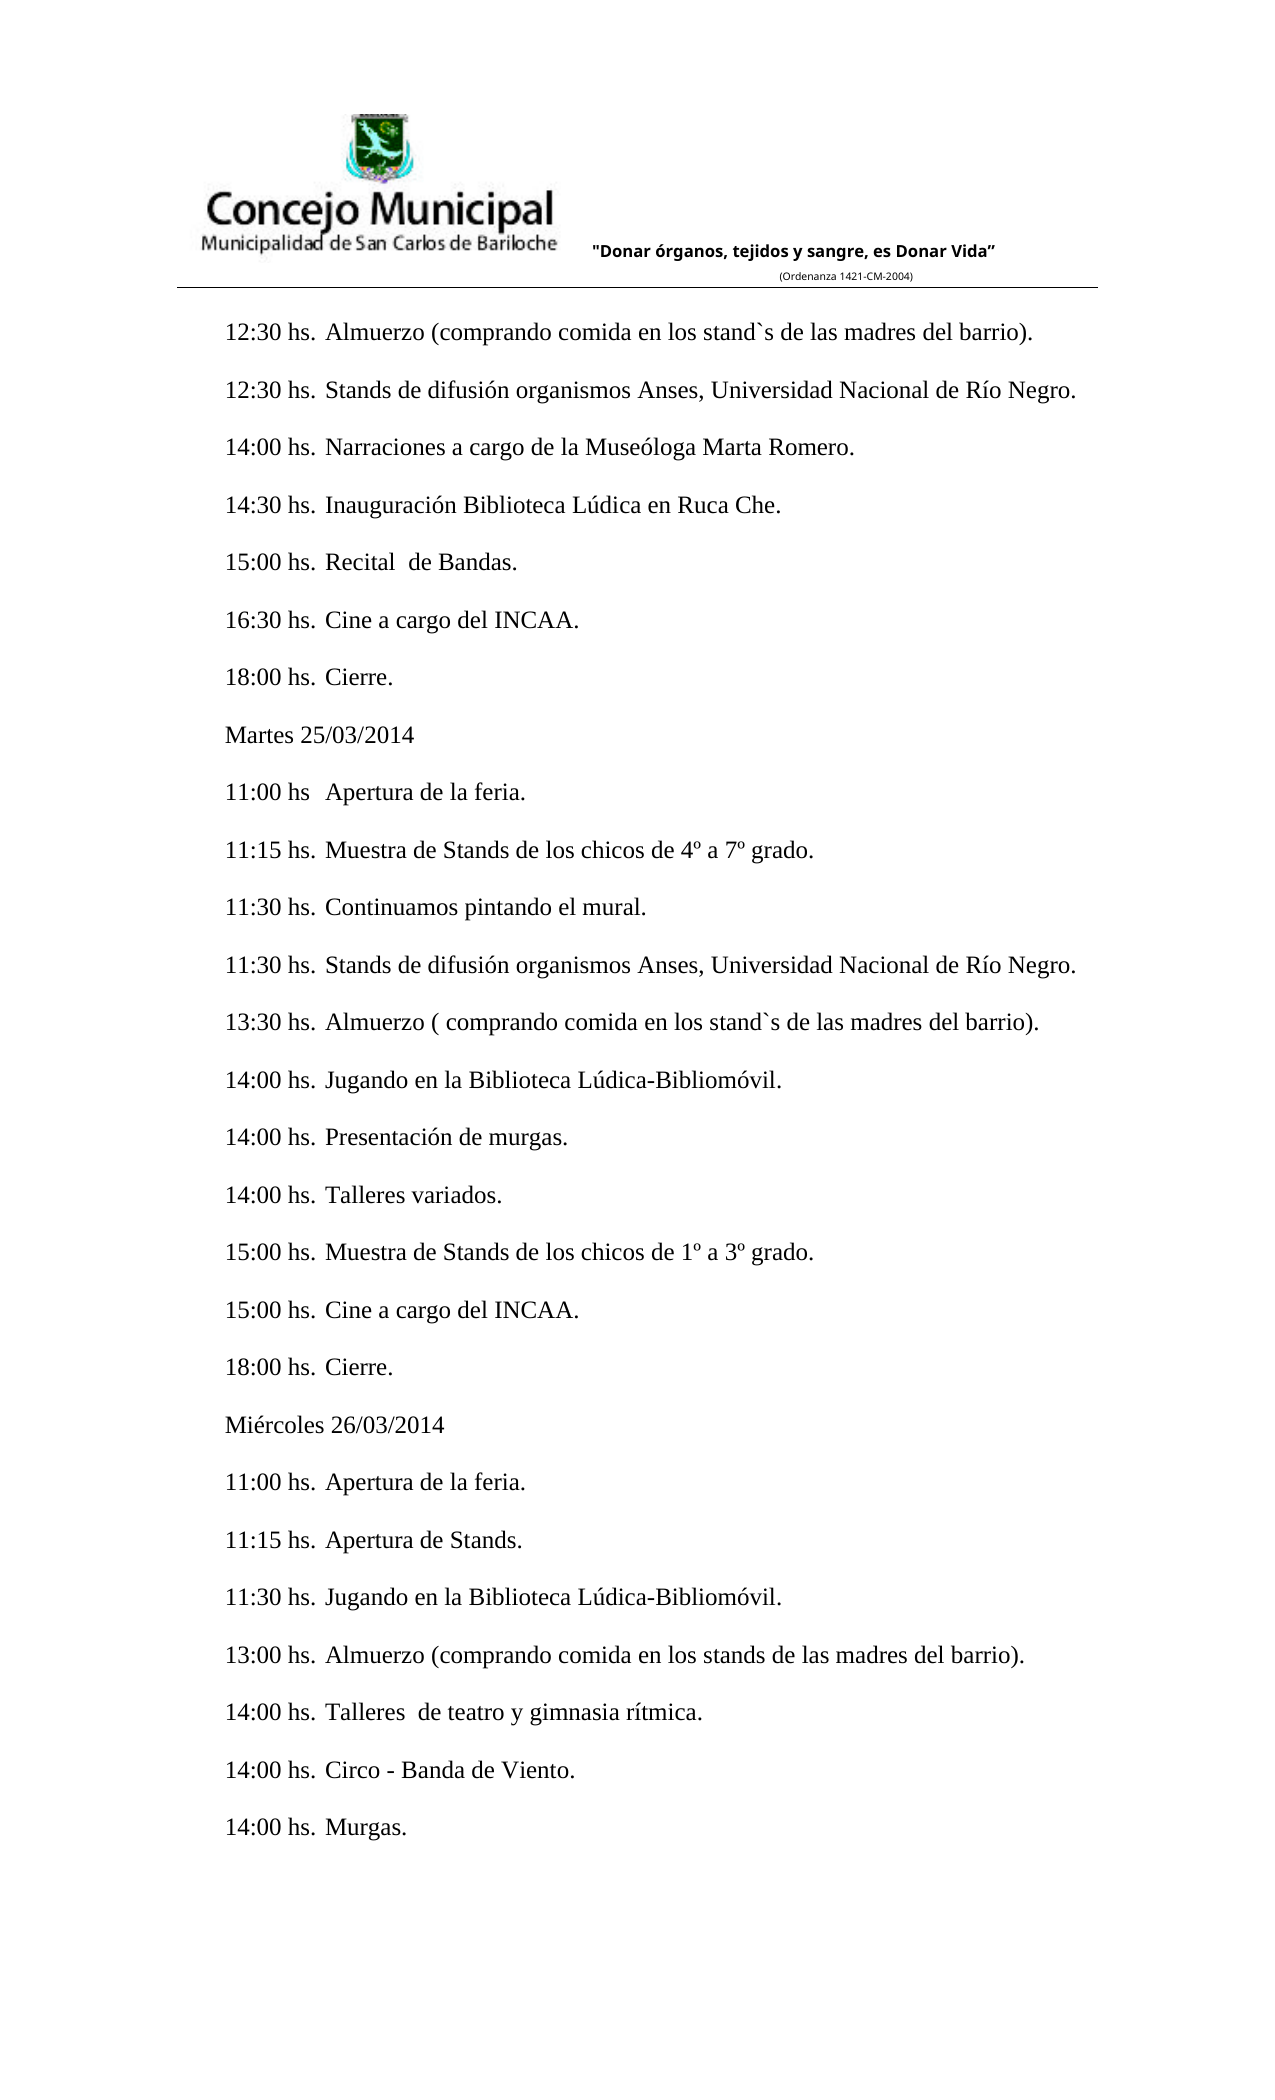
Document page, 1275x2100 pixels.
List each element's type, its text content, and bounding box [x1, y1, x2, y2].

text 11:00 hs Apertura de la feria. [177, 777, 1098, 806]
text 18:00 hs. Cierre. [177, 1352, 1098, 1381]
text 11:15 hs. Apertura de Stands. [177, 1525, 1098, 1553]
text 13:30 hs. Almuerzo ( comprando comida en los stand`s de las madres del barrio). [177, 1007, 1098, 1036]
text 14:30 hs. Inauguración Biblioteca Lúdica en Ruca Che. [177, 490, 1098, 518]
text Miércoles 26/03/2014 [177, 1410, 1098, 1438]
text 11:30 hs. Stands de difusión organismos Anses, Universidad Nacional de Río Negro. [177, 950, 1098, 978]
text 14:00 hs. Narraciones a cargo de la Museóloga Marta Romero. [177, 432, 1098, 461]
text 11:15 hs. Muestra de Stands de los chicos de 4º a 7º grado. [177, 835, 1098, 863]
text 14:00 hs. Circo - Banda de Viento. [177, 1755, 1098, 1783]
text Martes 25/03/2014 [177, 720, 1098, 748]
text 15:00 hs. Cine a cargo del INCAA. [177, 1295, 1098, 1323]
text 13:00 hs. Almuerzo (comprando comida en los stands de las madres del barrio). [177, 1640, 1098, 1668]
text 16:30 hs. Cine a cargo del INCAA. [177, 605, 1098, 633]
text 12:30 hs. Stands de difusión organismos Anses, Universidad Nacional de Río Negro. [177, 375, 1098, 403]
text 15:00 hs. Recital de Bandas. [177, 547, 1098, 576]
text 18:00 hs. Cierre. [177, 662, 1098, 691]
text 14:00 hs. Jugando en la Biblioteca Lúdica-Bibliomóvil. [177, 1065, 1098, 1093]
picture [177, 114, 589, 264]
text 14:00 hs. Talleres variados. [177, 1180, 1098, 1208]
text 11:30 hs. Continuamos pintando el mural. [177, 892, 1098, 921]
text 15:00 hs. Muestra de Stands de los chicos de 1º a 3º grado. [177, 1237, 1098, 1266]
text 14:00 hs. Murgas. [177, 1812, 1098, 1841]
text 11:00 hs. Apertura de la feria. [177, 1467, 1098, 1496]
text 11:30 hs. Jugando en la Biblioteca Lúdica-Bibliomóvil. [177, 1582, 1098, 1611]
text 14:00 hs. Presentación de murgas. [177, 1122, 1098, 1151]
text 14:00 hs. Talleres de teatro y gimnasia rítmica. [177, 1697, 1098, 1726]
text 12:30 hs. Almuerzo (comprando comida en los stand`s de las madres del barrio). [177, 317, 1098, 346]
